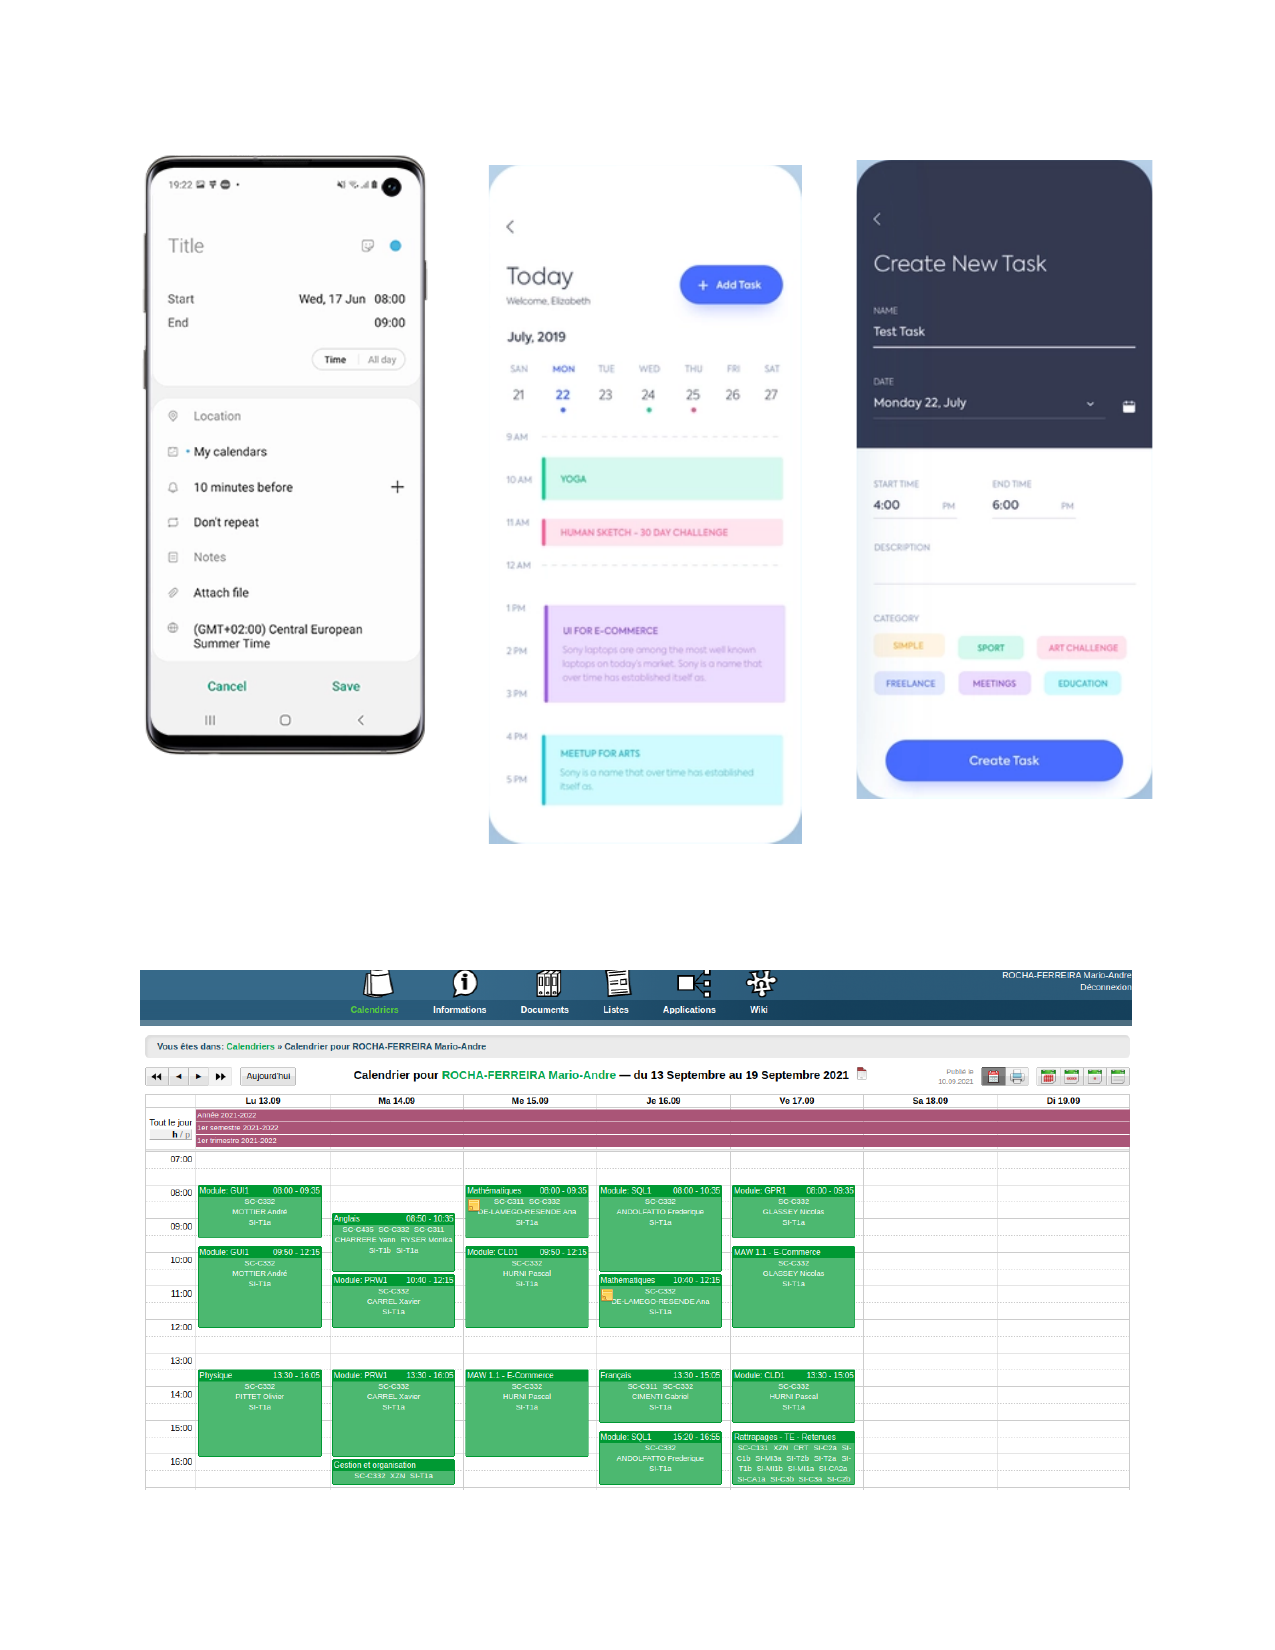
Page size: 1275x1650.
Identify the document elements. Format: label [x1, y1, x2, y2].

picture [140, 970, 1132, 1490]
picture [856, 160, 1153, 799]
picture [488, 165, 802, 844]
picture [140, 152, 431, 758]
